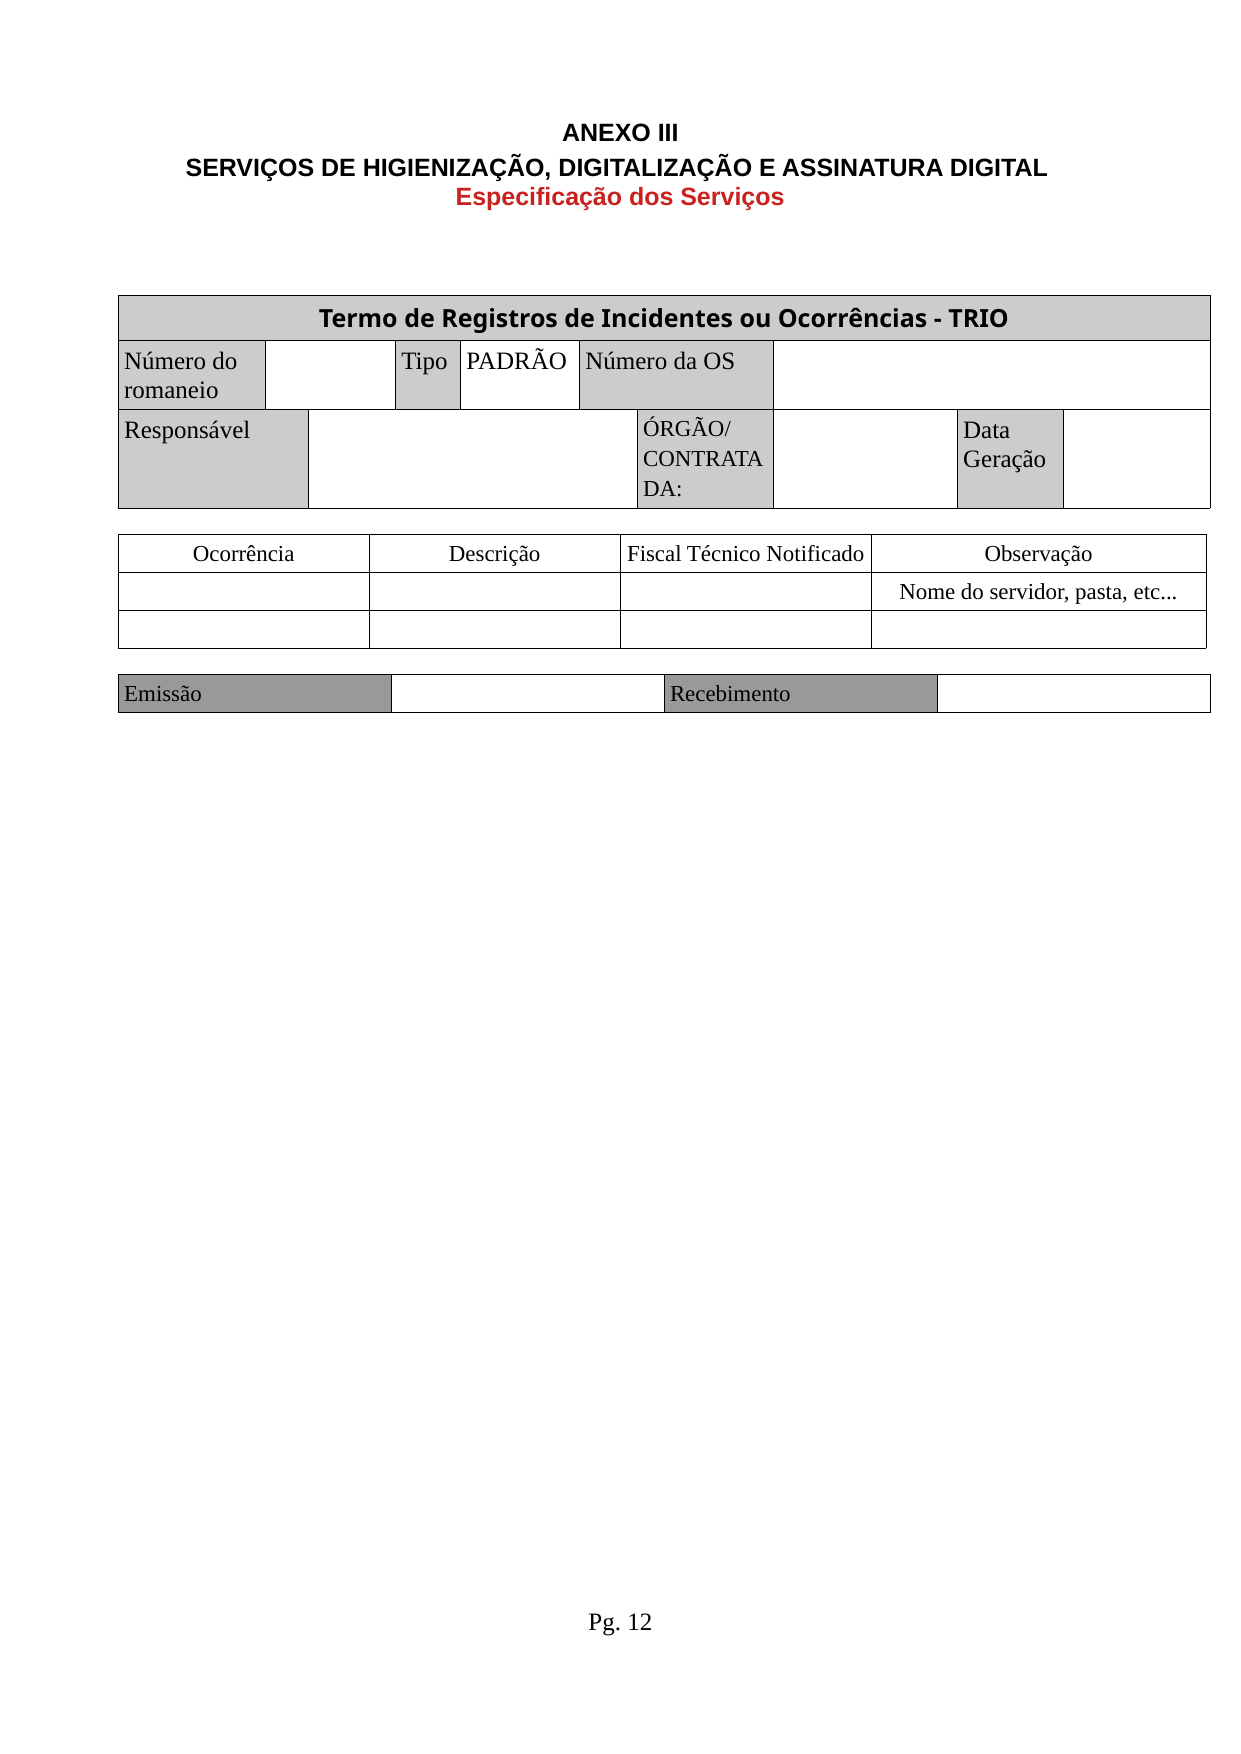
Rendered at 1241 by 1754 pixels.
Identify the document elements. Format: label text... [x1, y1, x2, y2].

table_cell ÓRGÃO/CONTRATADA: [638, 410, 773, 508]
table_header Emissão [119, 675, 391, 712]
table_cell [1064, 410, 1210, 508]
table_cell Número do romaneio [119, 341, 265, 409]
table_cell [370, 573, 620, 610]
table_cell [872, 611, 1206, 648]
table_cell [621, 611, 871, 648]
table_header Fiscal Técnico Notificado [621, 535, 871, 572]
table_cell Tipo [396, 341, 460, 409]
table_cell [309, 410, 637, 508]
table_cell [119, 611, 369, 648]
table_cell [119, 573, 369, 610]
table_header Observação [872, 535, 1206, 572]
table_cell [774, 410, 957, 508]
table_header Ocorrência [119, 535, 369, 572]
table_header [392, 675, 664, 712]
table_cell Responsável [119, 410, 308, 508]
table_cell [370, 611, 620, 648]
table_cell [774, 341, 1210, 409]
table_cell Número da OS [580, 341, 773, 409]
table_cell [621, 573, 871, 610]
table_header Termo de Registros de Incidentes ou Ocorrências - TRIO [119, 296, 1210, 340]
table_header Recebimento [665, 675, 937, 712]
table_cell [266, 341, 395, 409]
table_header Descrição [370, 535, 620, 572]
table_cell PADRÃO [461, 341, 579, 409]
table_cell Data Geração [958, 410, 1063, 508]
table_cell Nome do servidor, pasta, etc... [872, 573, 1206, 610]
table_header [938, 675, 1210, 712]
